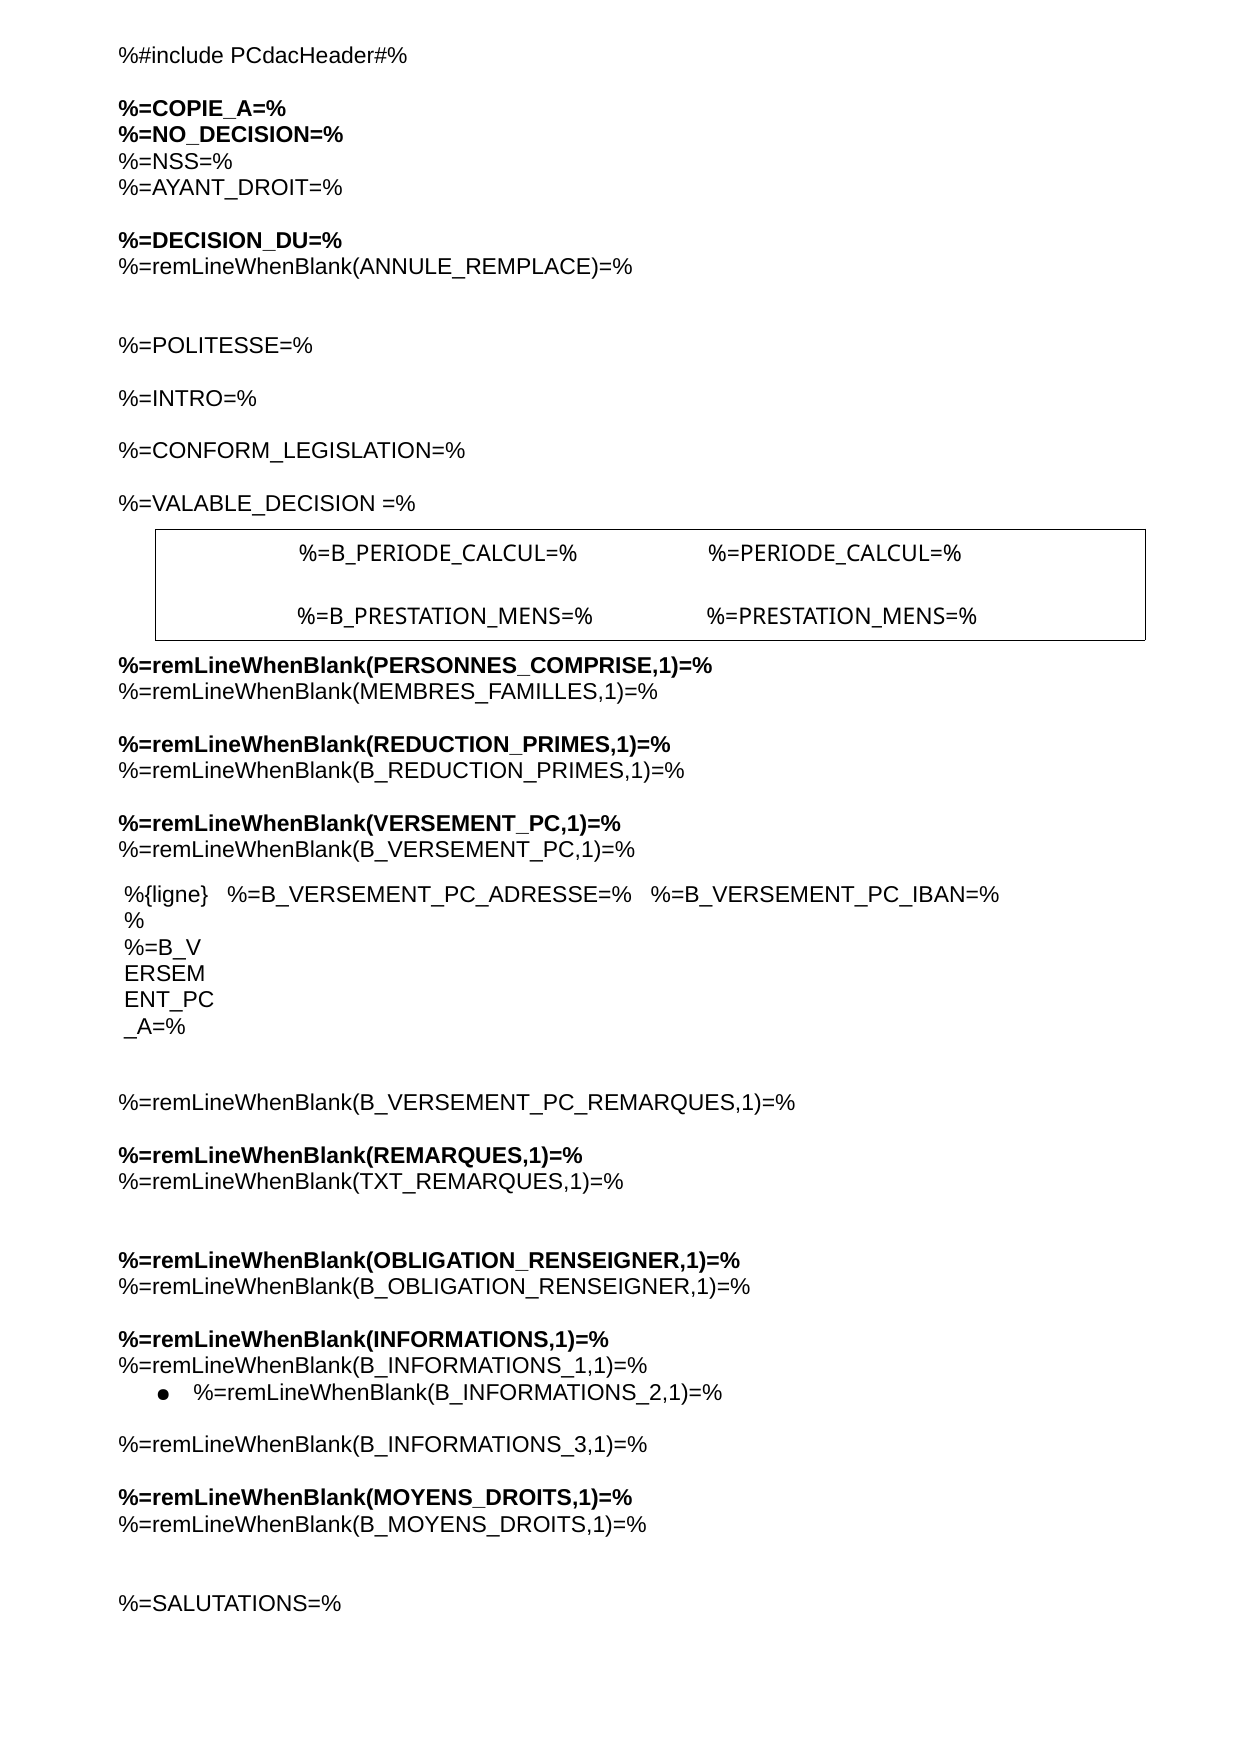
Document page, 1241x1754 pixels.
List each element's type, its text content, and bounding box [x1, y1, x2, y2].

table_cell %{ligne}%%=B_VERSEMENT_PC_A=% [118, 875, 221, 1071]
text %=B_PERIODE_CALCUL=% %=PERIODE_CALCUL=% [164, 537, 1136, 569]
text %=remLineWhenBlank(B_REDUCTION_PRIMES,1)=% [118, 757, 1182, 784]
table_cell %=B_VERSEMENT_PC_IBAN=% [645, 875, 1182, 1071]
text %=remLineWhenBlank(B_VERSEMENT_PC_REMARQUES,1)=% [118, 1089, 1182, 1142]
text %=remLineWhenBlank(REDUCTION_PRIMES,1)=% [118, 731, 1182, 757]
text %=DECISION_DU=% [118, 227, 1182, 253]
text %=remLineWhenBlank(PERSONNES_COMPRISE,1)=% [118, 517, 1182, 678]
text %=AYANT_DROIT=% [118, 174, 1182, 200]
text %#include PCdacHeader#% [118, 42, 1182, 68]
text %=remLineWhenBlank(MOYENS_DROITS,1)=% [118, 1484, 1182, 1511]
list %=remLineWhenBlank(B_INFORMATIONS_2,1)=% [156, 1379, 1182, 1405]
text %=SALUTATIONS=% [118, 1589, 1182, 1616]
text %=remLineWhenBlank(INFORMATIONS,1)=% [118, 1326, 1182, 1352]
text %=remLineWhenBlank(B_INFORMATIONS_1,1)=% [118, 1352, 1182, 1379]
text %=CONFORM_LEGISLATION=% [118, 437, 1182, 464]
text %=remLineWhenBlank(ANNULE_REMPLACE)=% [118, 253, 1182, 279]
text %=B_PRESTATION_MENS=% %=PRESTATION_MENS=% [164, 600, 1136, 631]
text %=remLineWhenBlank(MEMBRES_FAMILLES,1)=% [118, 678, 1182, 705]
text %=remLineWhenBlank(VERSEMENT_PC,1)=% [118, 810, 1182, 836]
text %=remLineWhenBlank(B_OBLIGATION_RENSEIGNER,1)=% [118, 1273, 1182, 1300]
text %=COPIE_A=% [118, 95, 1182, 121]
text %=remLineWhenBlank(TXT_REMARQUES,1)=% [118, 1168, 1182, 1194]
text %=remLineWhenBlank(B_INFORMATIONS_3,1)=% [118, 1431, 1182, 1458]
text %=VALABLE_DECISION =% [118, 490, 1182, 517]
text %=remLineWhenBlank(B_VERSEMENT_PC,1)=% [118, 836, 1182, 863]
table_cell %=B_VERSEMENT_PC_ADRESSE=% [221, 875, 644, 1071]
text %=NO_DECISION=% [118, 121, 1182, 148]
text %=remLineWhenBlank(REMARQUES,1)=% [118, 1142, 1182, 1168]
text %=remLineWhenBlank(B_MOYENS_DROITS,1)=% [118, 1511, 1182, 1537]
text %=POLITESSE=% [118, 332, 1182, 385]
text %=NSS=% [118, 148, 1182, 174]
text %=INTRO=% [118, 385, 1182, 411]
text %=remLineWhenBlank(OBLIGATION_RENSEIGNER,1)=% [118, 1247, 1182, 1273]
